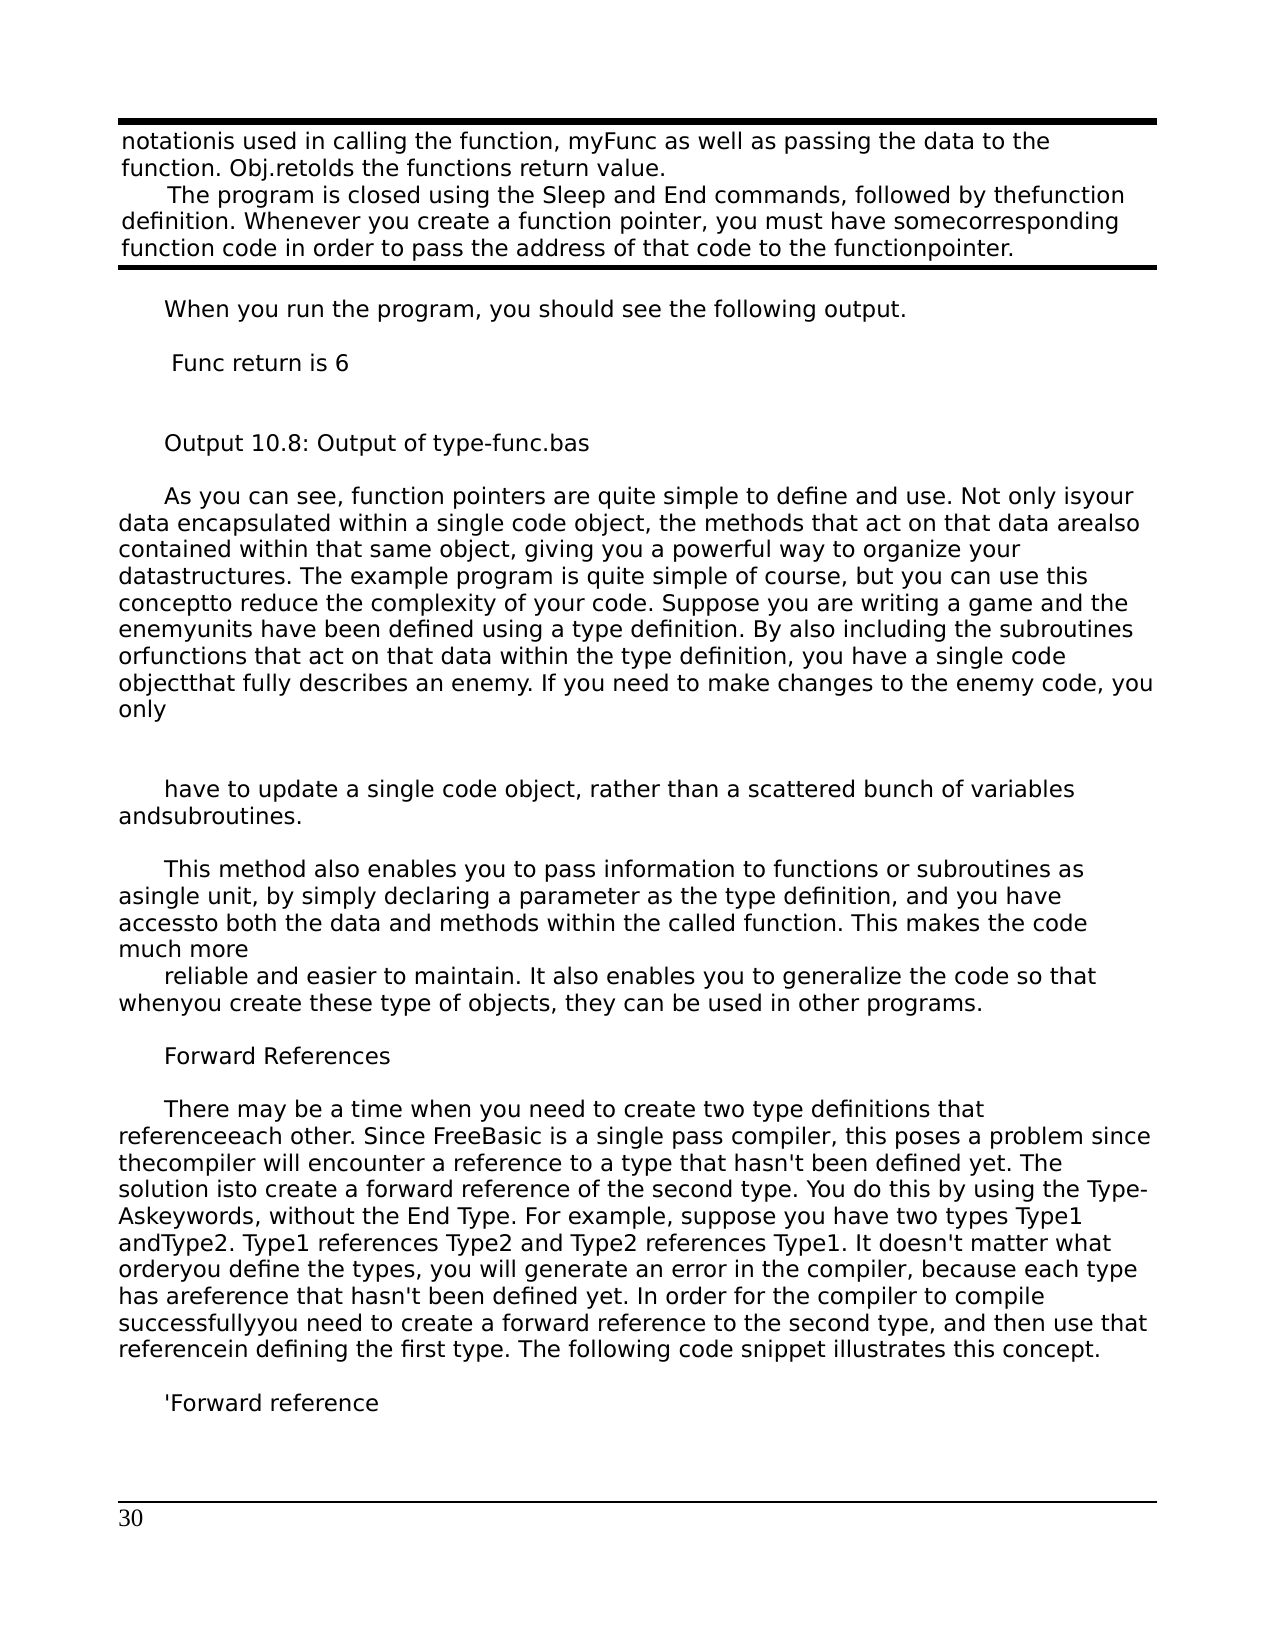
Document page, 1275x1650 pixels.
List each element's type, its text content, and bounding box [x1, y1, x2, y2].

text Func return is 6 [118, 350, 1157, 377]
text When you run the program, you should see the following output. [118, 297, 1157, 323]
text reliable and easier to maintain. It also enables you to generalize the code so that whenyou create these type of objects, they can be used in other programs. [118, 963, 1157, 1017]
text notationis used in calling the function, myFunc as well as passing the data to the function. Obj.retolds the functions return value. [118, 125, 1157, 173]
text 'Forward reference [118, 1390, 1157, 1417]
text have to update a single code object, rather than a scattered bunch of variables andsubroutines. [118, 777, 1157, 830]
text The program is closed using the Sleep and End commands, followed by thefunction definition. Whenever you create a function pointer, you must have somecorresponding function code in order to pass the address of that code to the functionpointer. [118, 173, 1157, 265]
text As you can see, function pointers are quite simple to define and use. Not only isyour data encapsulated within a single code object, the methods that act on that data arealso contained within that same object, giving you a powerful way to organize your datastructures. The example program is quite simple of course, but you can use this conceptto reduce the complexity of your code. Suppose you are writing a game and the enemyunits have been defined using a type definition. By also including the subroutines orfunctions that act on that data within the type definition, you have a single code objectthat fully describes an enemy. If you need to make changes to the enemy code, you only [118, 483, 1157, 723]
text There may be a time when you need to create two type definitions that referenceeach other. Since FreeBasic is a single pass compiler, this poses a problem since thecompiler will encounter a reference to a type that hasn't been defined yet. The solution isto create a forward reference of the second type. You do this by using the Type-Askeywords, without the End Type. For example, suppose you have two types Type1 andType2. Type1 references Type2 and Type2 references Type1. It doesn't matter what orderyou define the types, you will generate an error in the compiler, because each type has areference that hasn't been defined yet. In order for the compiler to compile successfullyyou need to create a forward reference to the second type, and then use that referencein defining the first type. The following code snippet illustrates this concept. [118, 1097, 1157, 1363]
text This method also enables you to pass information to functions or subroutines as asingle unit, by simply declaring a parameter as the type definition, and you have accessto both the data and methods within the called function. This makes the code much more [118, 857, 1157, 963]
text Output 10.8: Output of type-func.bas [118, 430, 1157, 457]
text Forward References [118, 1043, 1157, 1070]
